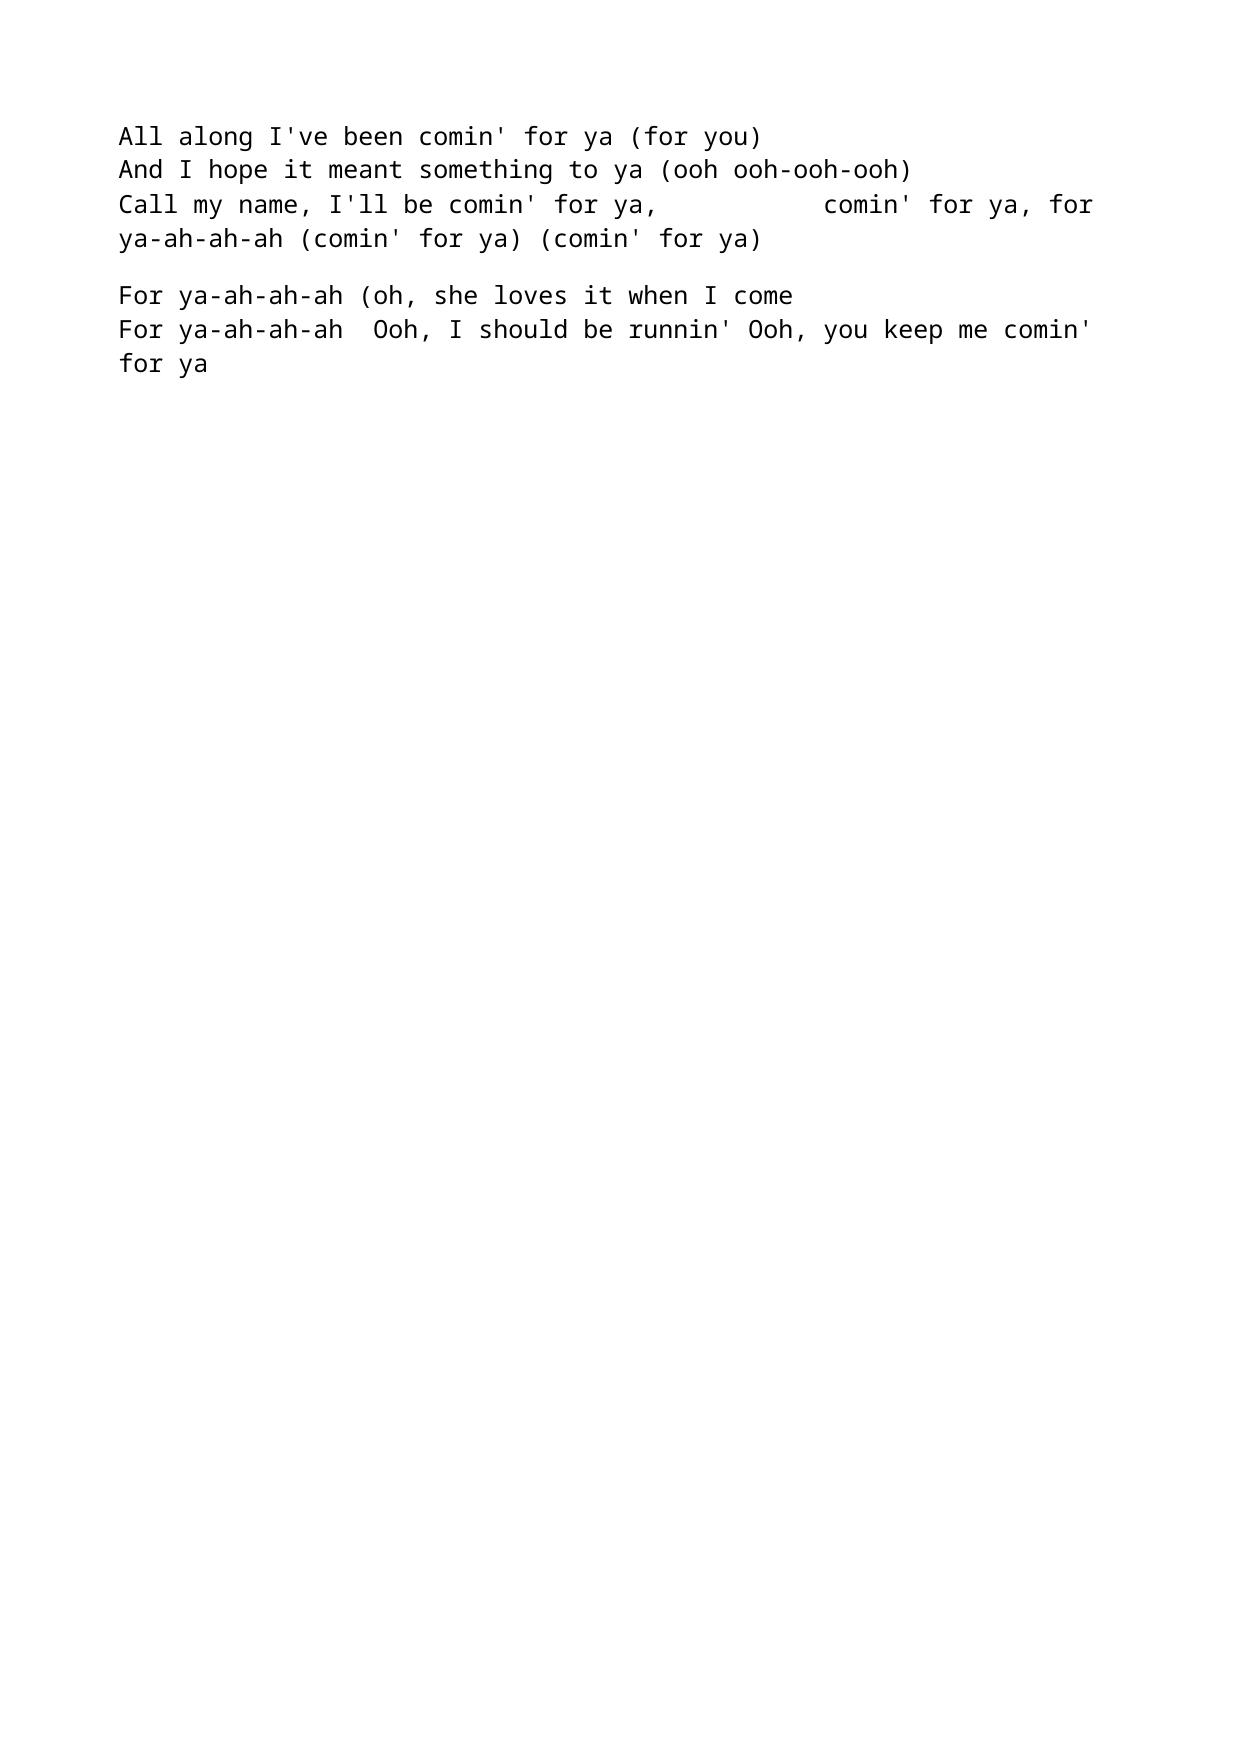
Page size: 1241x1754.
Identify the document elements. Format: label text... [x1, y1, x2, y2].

text Call my name, I'll be comin' for ya, comin' for ya, for ya-ah-ah-ah (comin' for ya) (comin' for ya) [118, 186, 1122, 254]
text For ya-ah-ah-ah Ooh, I should be runnin' Ooh, you keep me comin' for ya [118, 312, 1122, 380]
text And I hope it meant something to ya (ooh ooh-ooh-ooh) [118, 152, 1122, 186]
text For ya-ah-ah-ah (oh, she loves it when I come [118, 278, 1122, 312]
text All along I've been comin' for ya (for you) [118, 118, 1122, 152]
